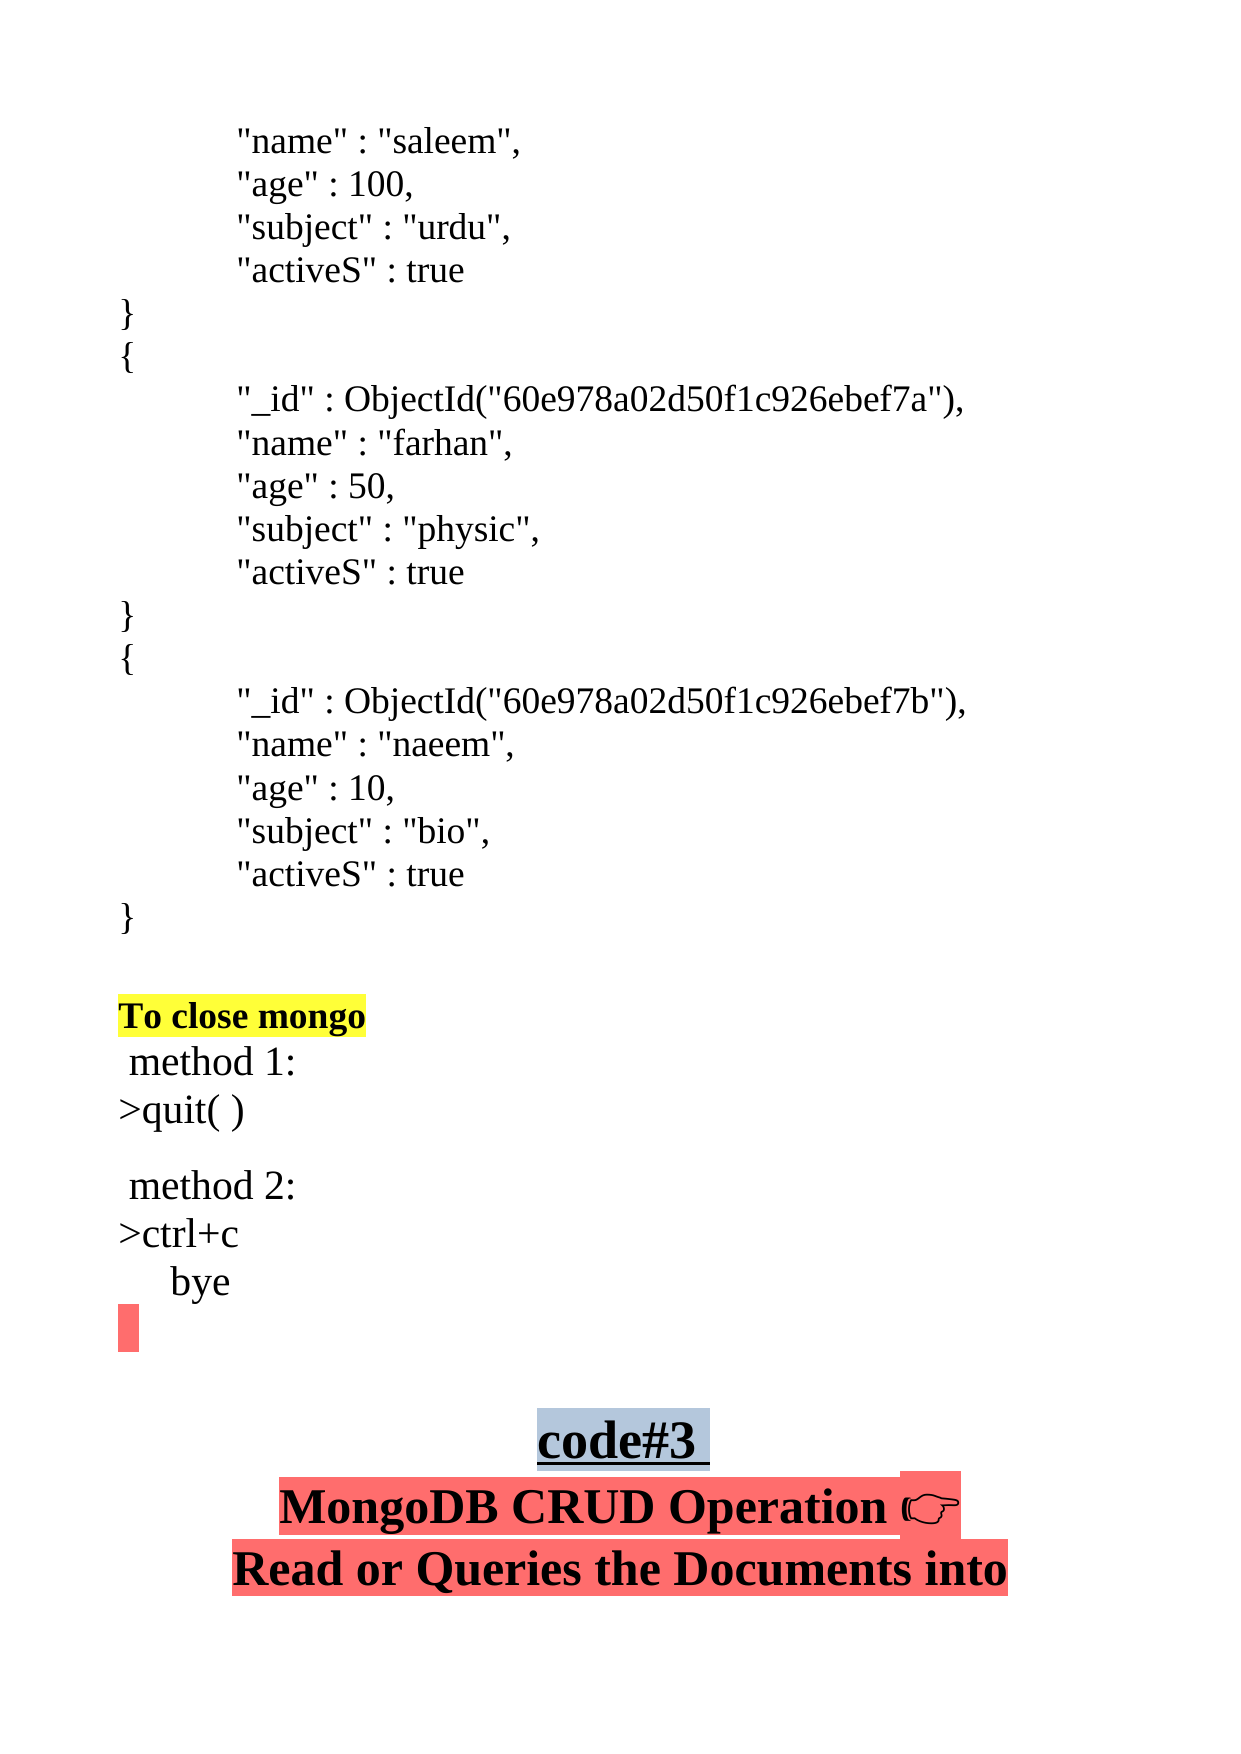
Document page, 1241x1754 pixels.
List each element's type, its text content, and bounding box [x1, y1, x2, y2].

text "subject" : "urdu", [118, 204, 1122, 247]
text Read or Queries the Documents into [118, 1539, 1122, 1596]
text bye [118, 1256, 1122, 1304]
text "subject" : "bio", [118, 808, 1122, 851]
text "activeS" : true [118, 247, 1122, 291]
text { [118, 636, 1122, 679]
text code#3 [118, 1408, 1122, 1471]
text >ctrl+c [118, 1208, 1122, 1256]
text } [118, 291, 1122, 334]
text "name" : "saleem", [118, 118, 1122, 161]
text "name" : "naeem", [118, 722, 1122, 765]
text To close mongo [118, 993, 1122, 1037]
text "age" : 10, [118, 765, 1122, 808]
text "age" : 50, [118, 463, 1122, 506]
text "subject" : "physic", [118, 506, 1122, 549]
text MongoDB CRUD Operation 👉 [118, 1471, 1122, 1539]
text "name" : "farhan", [118, 420, 1122, 463]
text { [118, 334, 1122, 377]
text "age" : 100, [118, 161, 1122, 204]
text } [118, 894, 1122, 937]
text "activeS" : true [118, 549, 1122, 592]
text >quit( ) [118, 1084, 1122, 1132]
text method 1: [118, 1037, 1122, 1084]
text } [118, 592, 1122, 636]
text "_id" : ObjectId("60e978a02d50f1c926ebef7a"), [118, 377, 1122, 420]
text "_id" : ObjectId("60e978a02d50f1c926ebef7b"), [118, 679, 1122, 722]
text method 2: [118, 1161, 1122, 1208]
text "activeS" : true [118, 851, 1122, 894]
